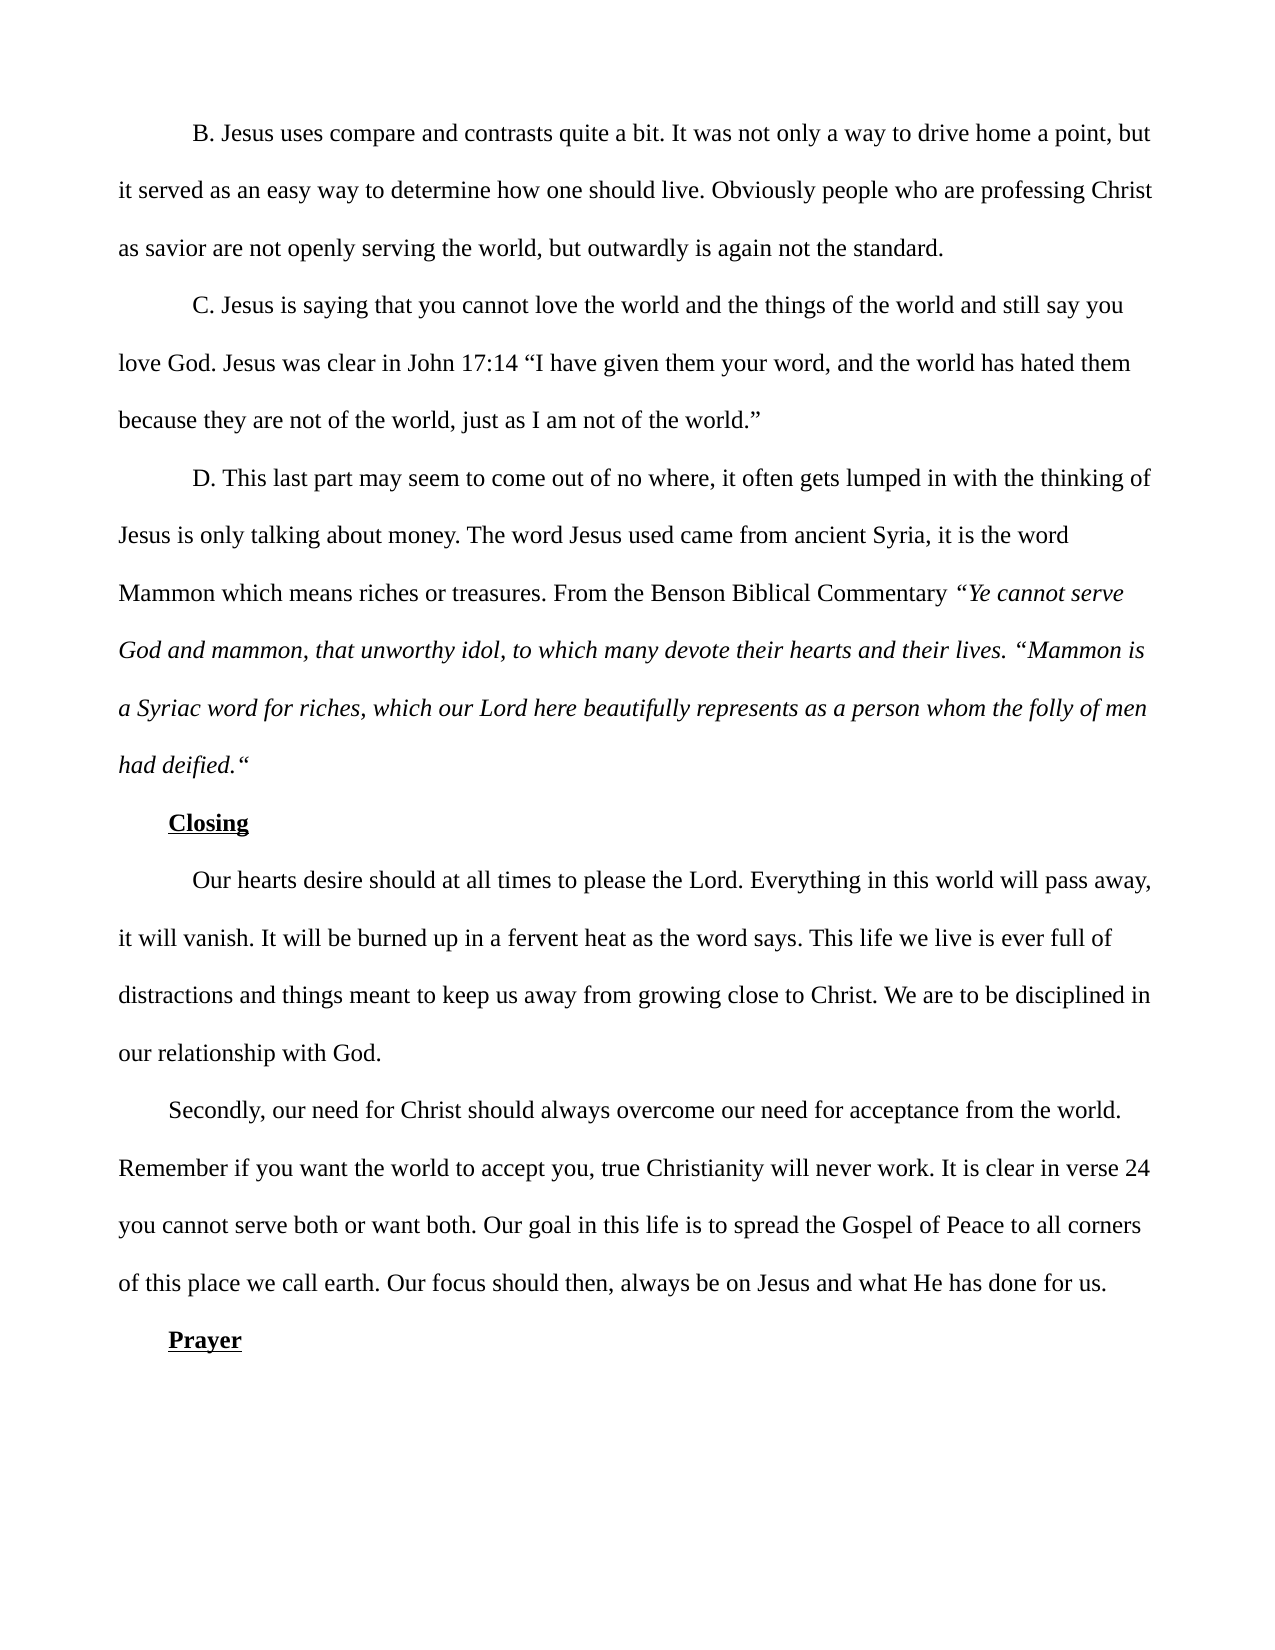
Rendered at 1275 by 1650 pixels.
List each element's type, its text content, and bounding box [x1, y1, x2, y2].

text Our hearts desire should at all times to please the Lord. Everything in this world will pass away, it will vanish. It will be burned up in a fervent heat as the word says. This life we live is ever full of distractions and things meant to keep us away from growing close to Christ. We are to be disciplined in our relationship with God. [118, 866, 1157, 1067]
text Secondly, our need for Christ should always overcome our need for acceptance from the world. Remember if you want the world to accept you, true Christianity will never work. It is clear in verse 24 you cannot serve both or want both. Our goal in this life is to spread the Gospel of Peace to all corners of this place we call earth. Our focus should then, always be on Jesus and what He has done for us. [118, 1096, 1157, 1297]
text B. Jesus uses compare and contrasts quite a bit. It was not only a way to drive home a point, but it served as an easy way to determine how one should live. Obviously people who are professing Christ as savior are not openly serving the world, but outwardly is again not the standard. [118, 118, 1157, 262]
text D. This last part may seem to come out of no where, it often gets lumped in with the thinking of Jesus is only talking about money. The word Jesus used came from ancient Syria, it is the word Mammon which means riches or treasures. From the Benson Biblical Commentary “Ye cannot serve God and mammon, that unworthy idol, to which many devote their hearts and their lives. “Mammon is a Syriac word for riches, which our Lord here beautifully represents as a person whom the folly of men had deified.“ [118, 463, 1157, 779]
text C. Jesus is saying that you cannot love the world and the things of the world and still say you love God. Jesus was clear in John 17:14 “I have given them your word, and the world has hated them because they are not of the world, just as I am not of the world.” [118, 291, 1157, 434]
text Closing [118, 808, 1157, 837]
text Prayer [118, 1326, 1157, 1354]
